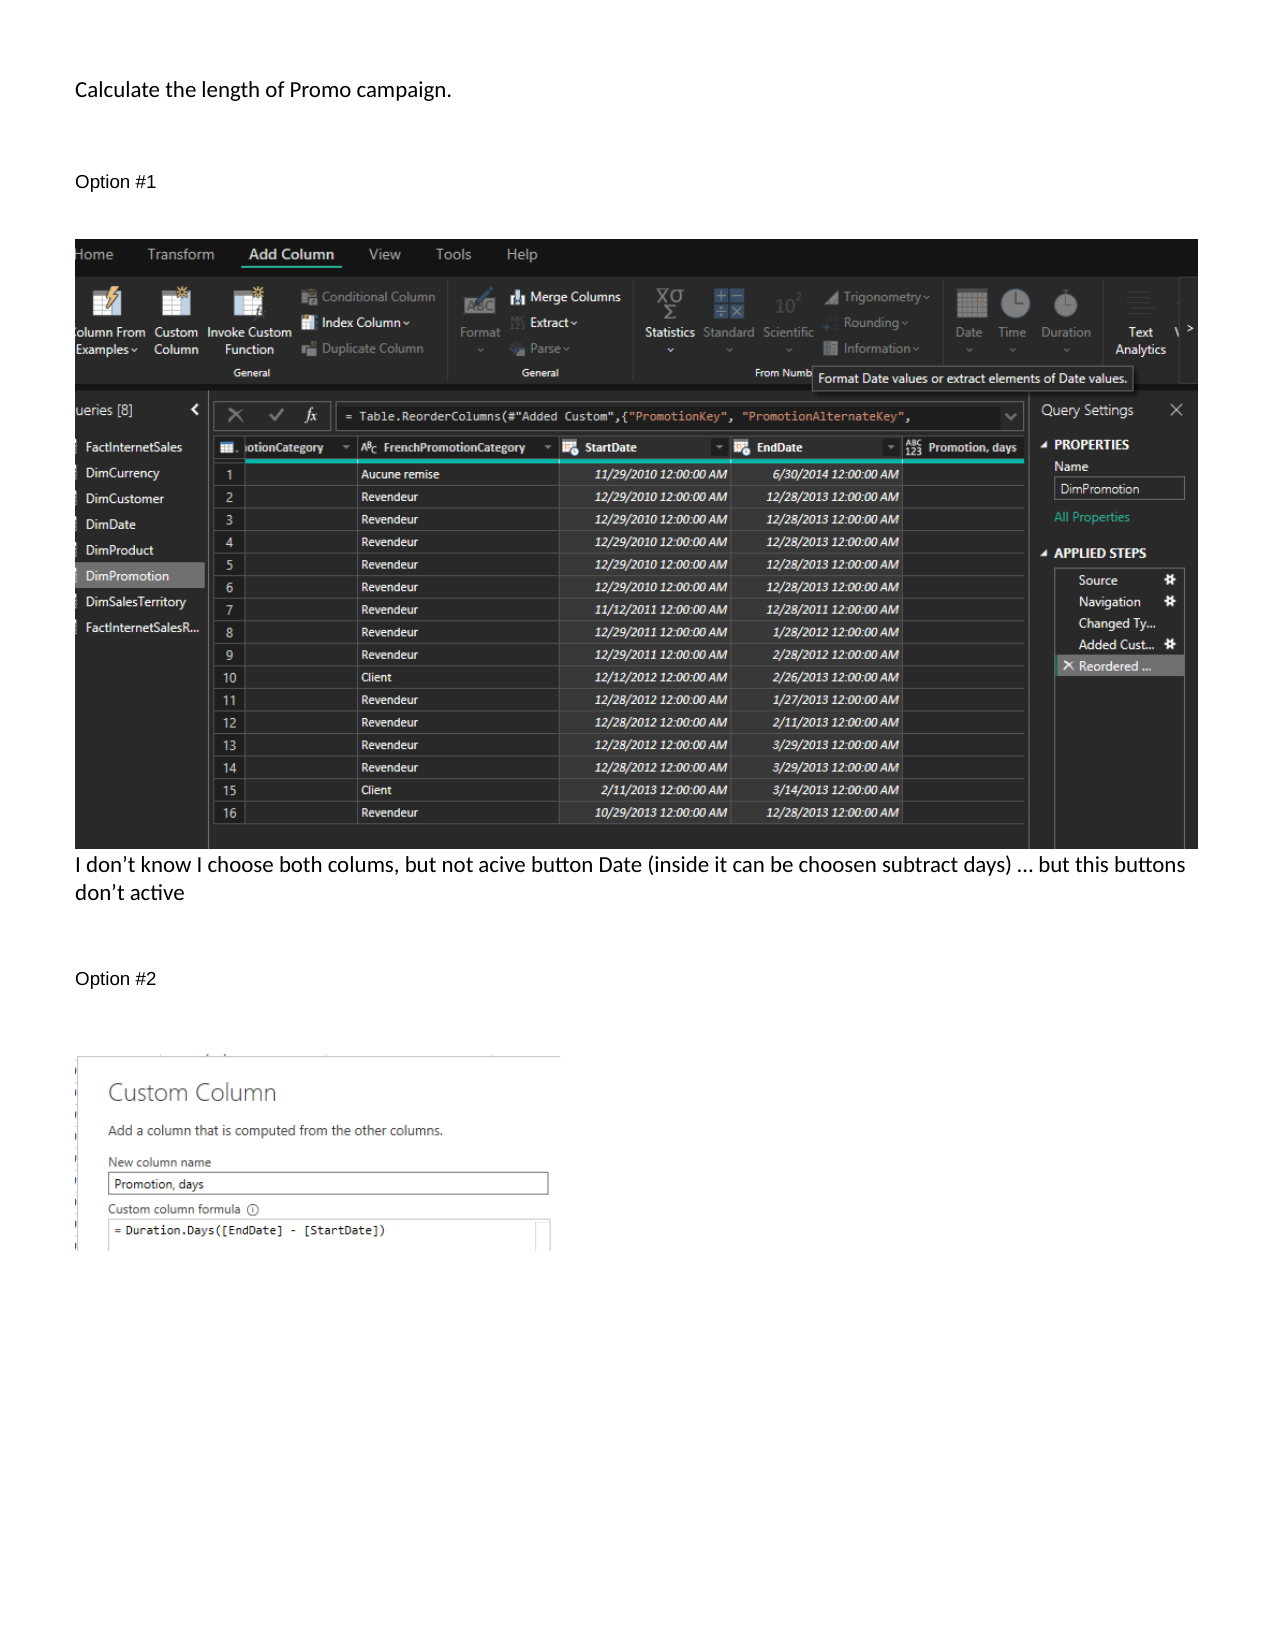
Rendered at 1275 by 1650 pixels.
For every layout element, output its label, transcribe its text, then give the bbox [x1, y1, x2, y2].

text Option #1 [75, 171, 1200, 192]
text Calculate the length of Promo campaign. [75, 75, 1200, 103]
text I don’t know I choose both colums, but not acive button Date (inside it can be choosen subtract days) … but this buttons don’t active [75, 850, 1200, 906]
text Option #2 [75, 968, 1200, 989]
